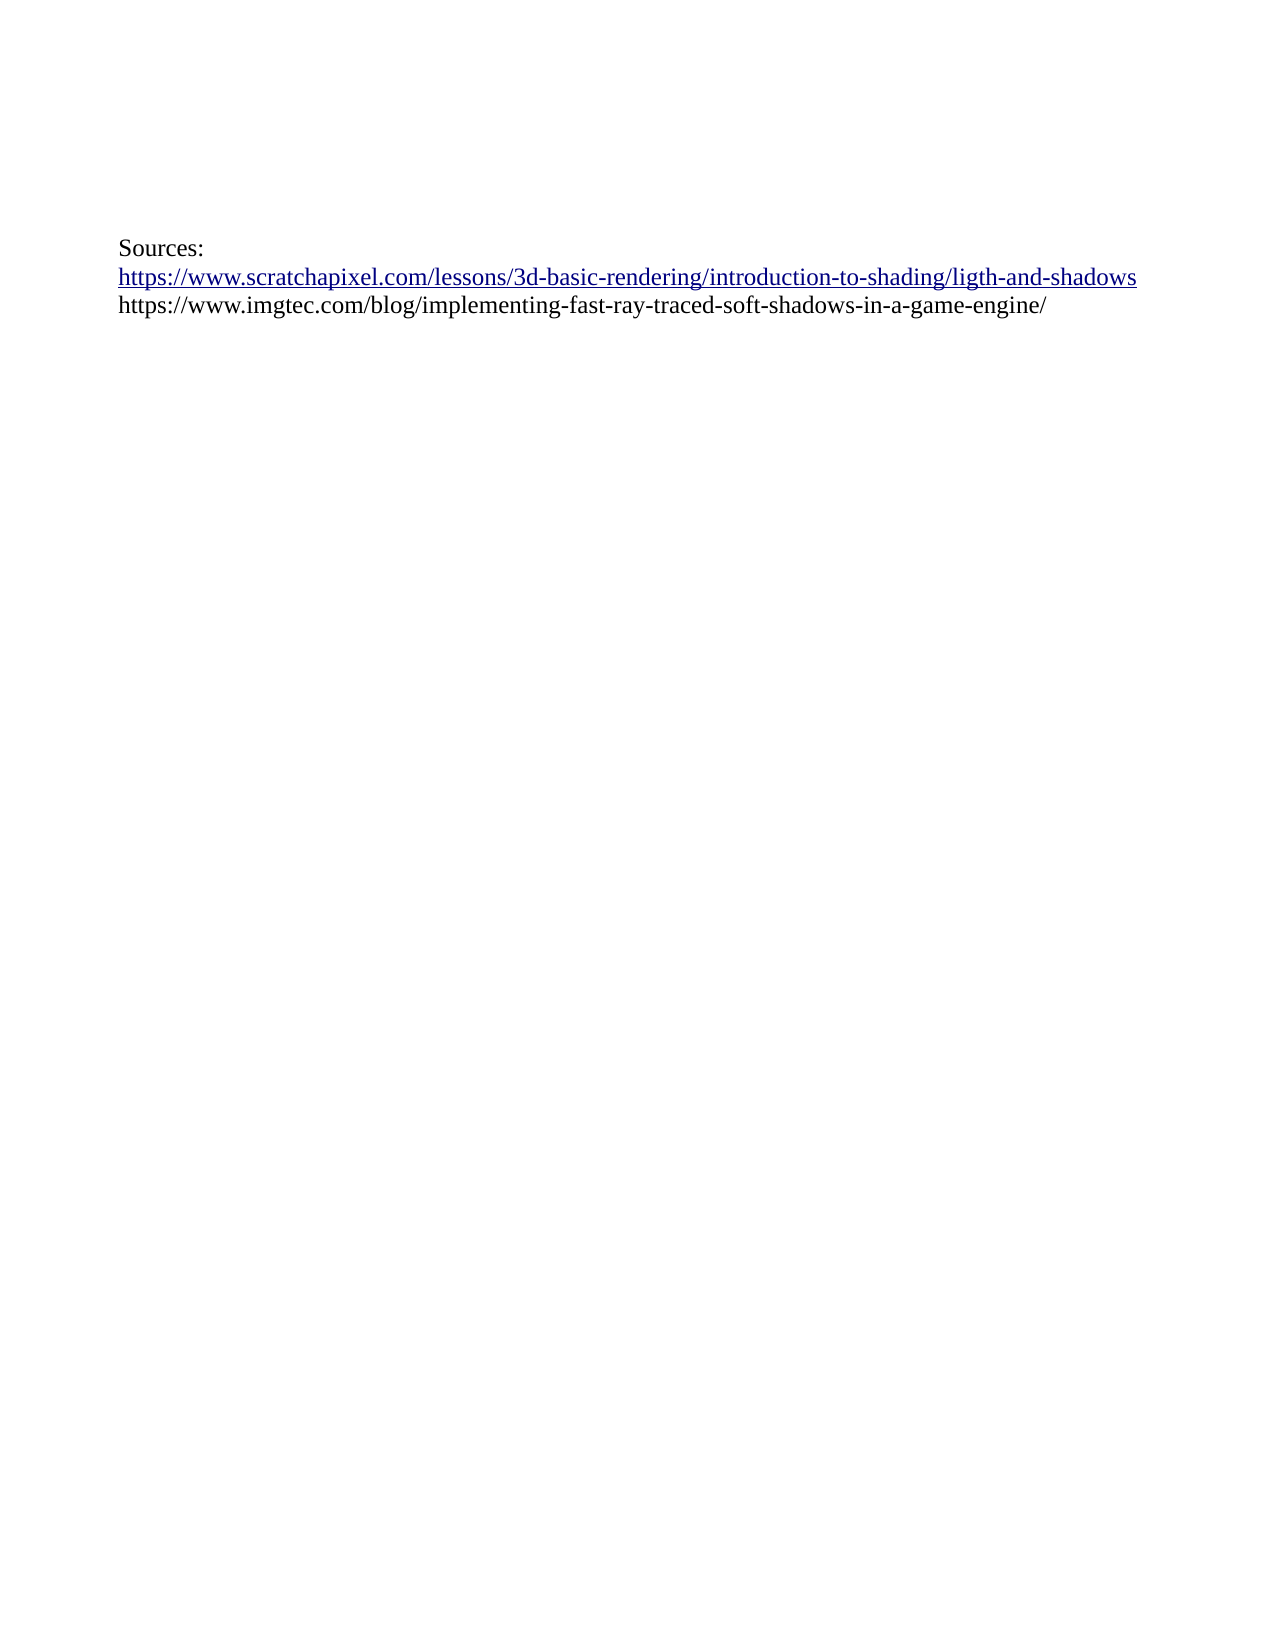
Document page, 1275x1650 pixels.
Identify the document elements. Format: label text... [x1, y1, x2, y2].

text Sources: [118, 233, 1157, 262]
text https://www.scratchapixel.com/lessons/3d-basic-rendering/introduction-to-shading/ligth-and-shadows [118, 262, 1157, 291]
text https://www.imgtec.com/blog/implementing-fast-ray-traced-soft-shadows-in-a-game-engine/ [118, 291, 1157, 319]
